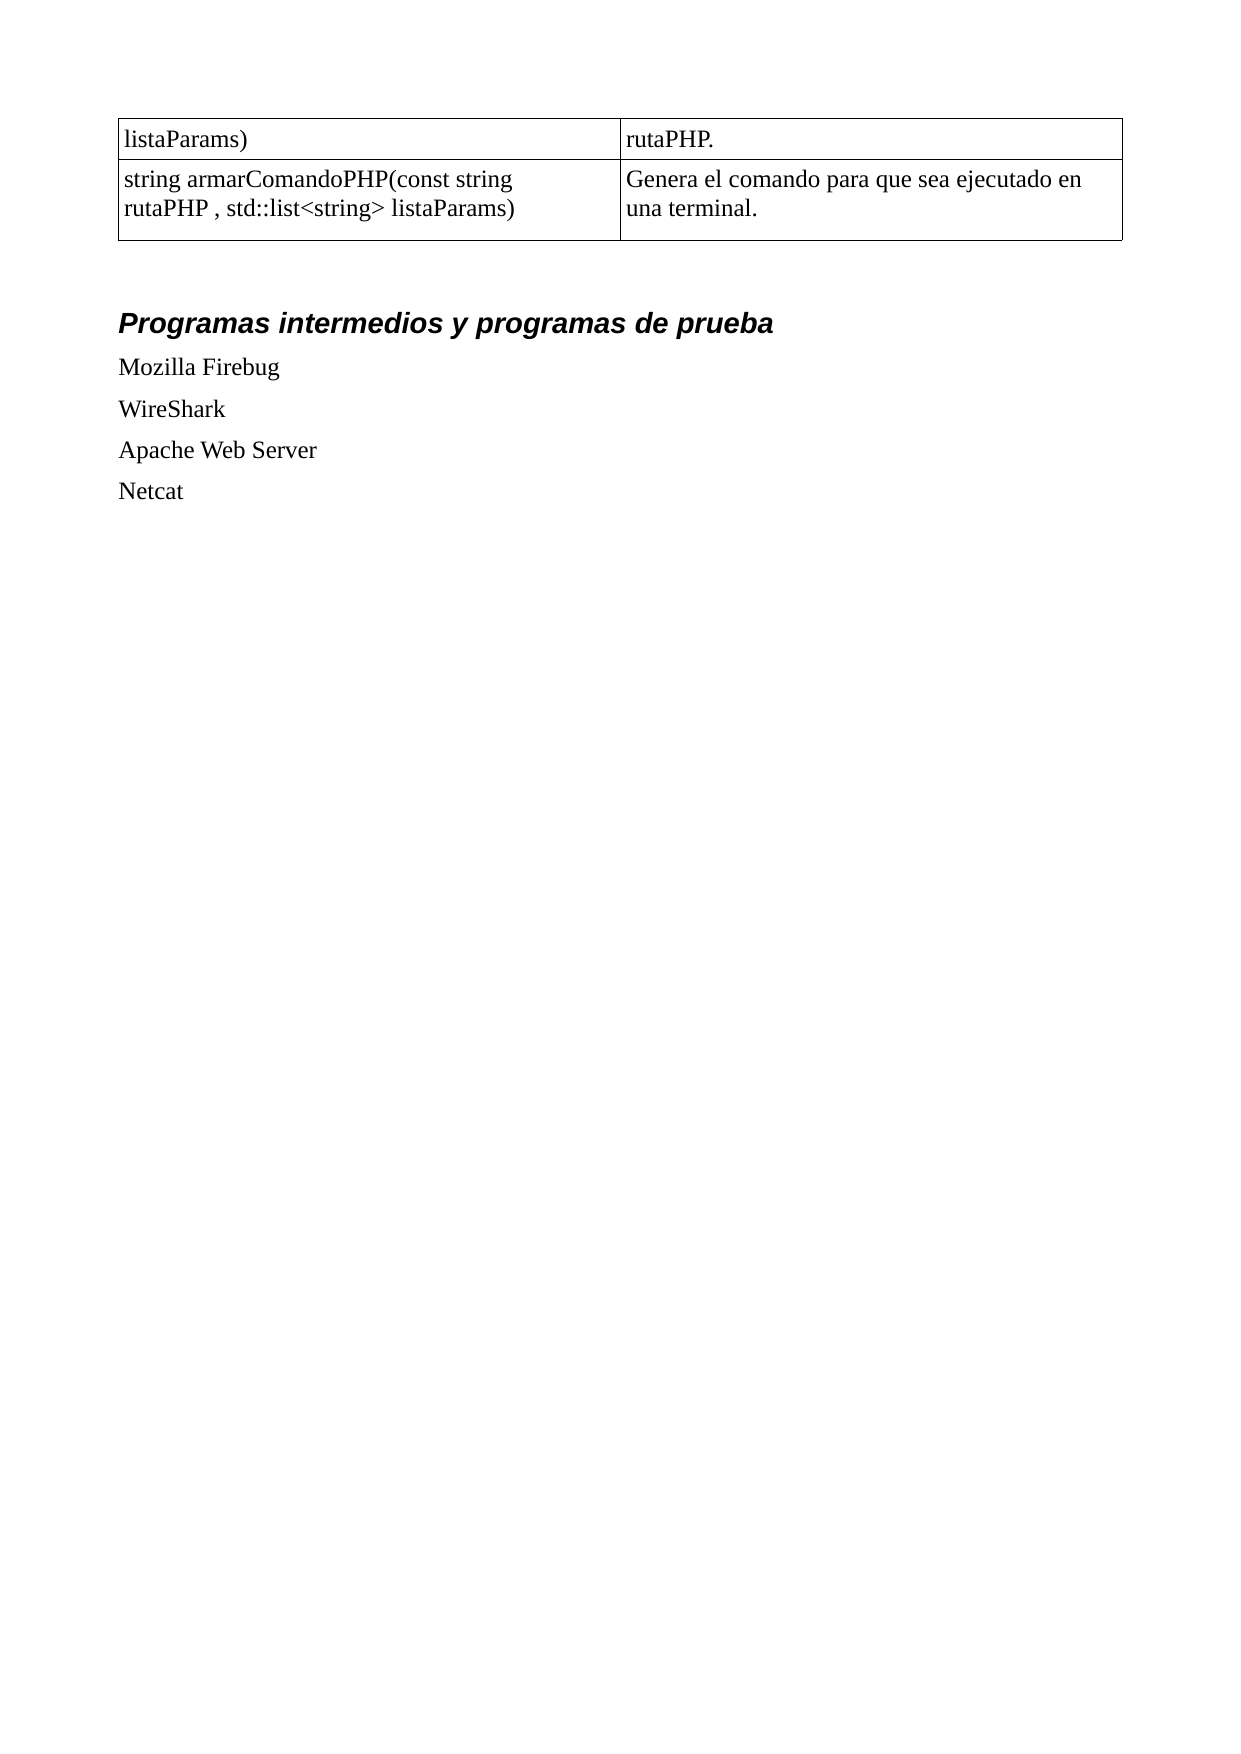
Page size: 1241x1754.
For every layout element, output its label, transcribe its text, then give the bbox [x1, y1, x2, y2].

text WireShark [118, 394, 1122, 422]
table_cell string armarComandoPHP(const string rutaPHP , std::list<string> listaParams) [119, 160, 620, 240]
table_cell Genera el comando para que sea ejecutado en una terminal. [621, 160, 1122, 240]
table_header rutaPHP. [621, 119, 1122, 158]
text Mozilla Firebug [118, 352, 1122, 381]
text Apache Web Server [118, 435, 1122, 464]
text Netcat [118, 476, 1122, 505]
subtitle Programas intermedios y programas de prueba [118, 306, 1122, 340]
table_header listaParams) [119, 119, 620, 158]
